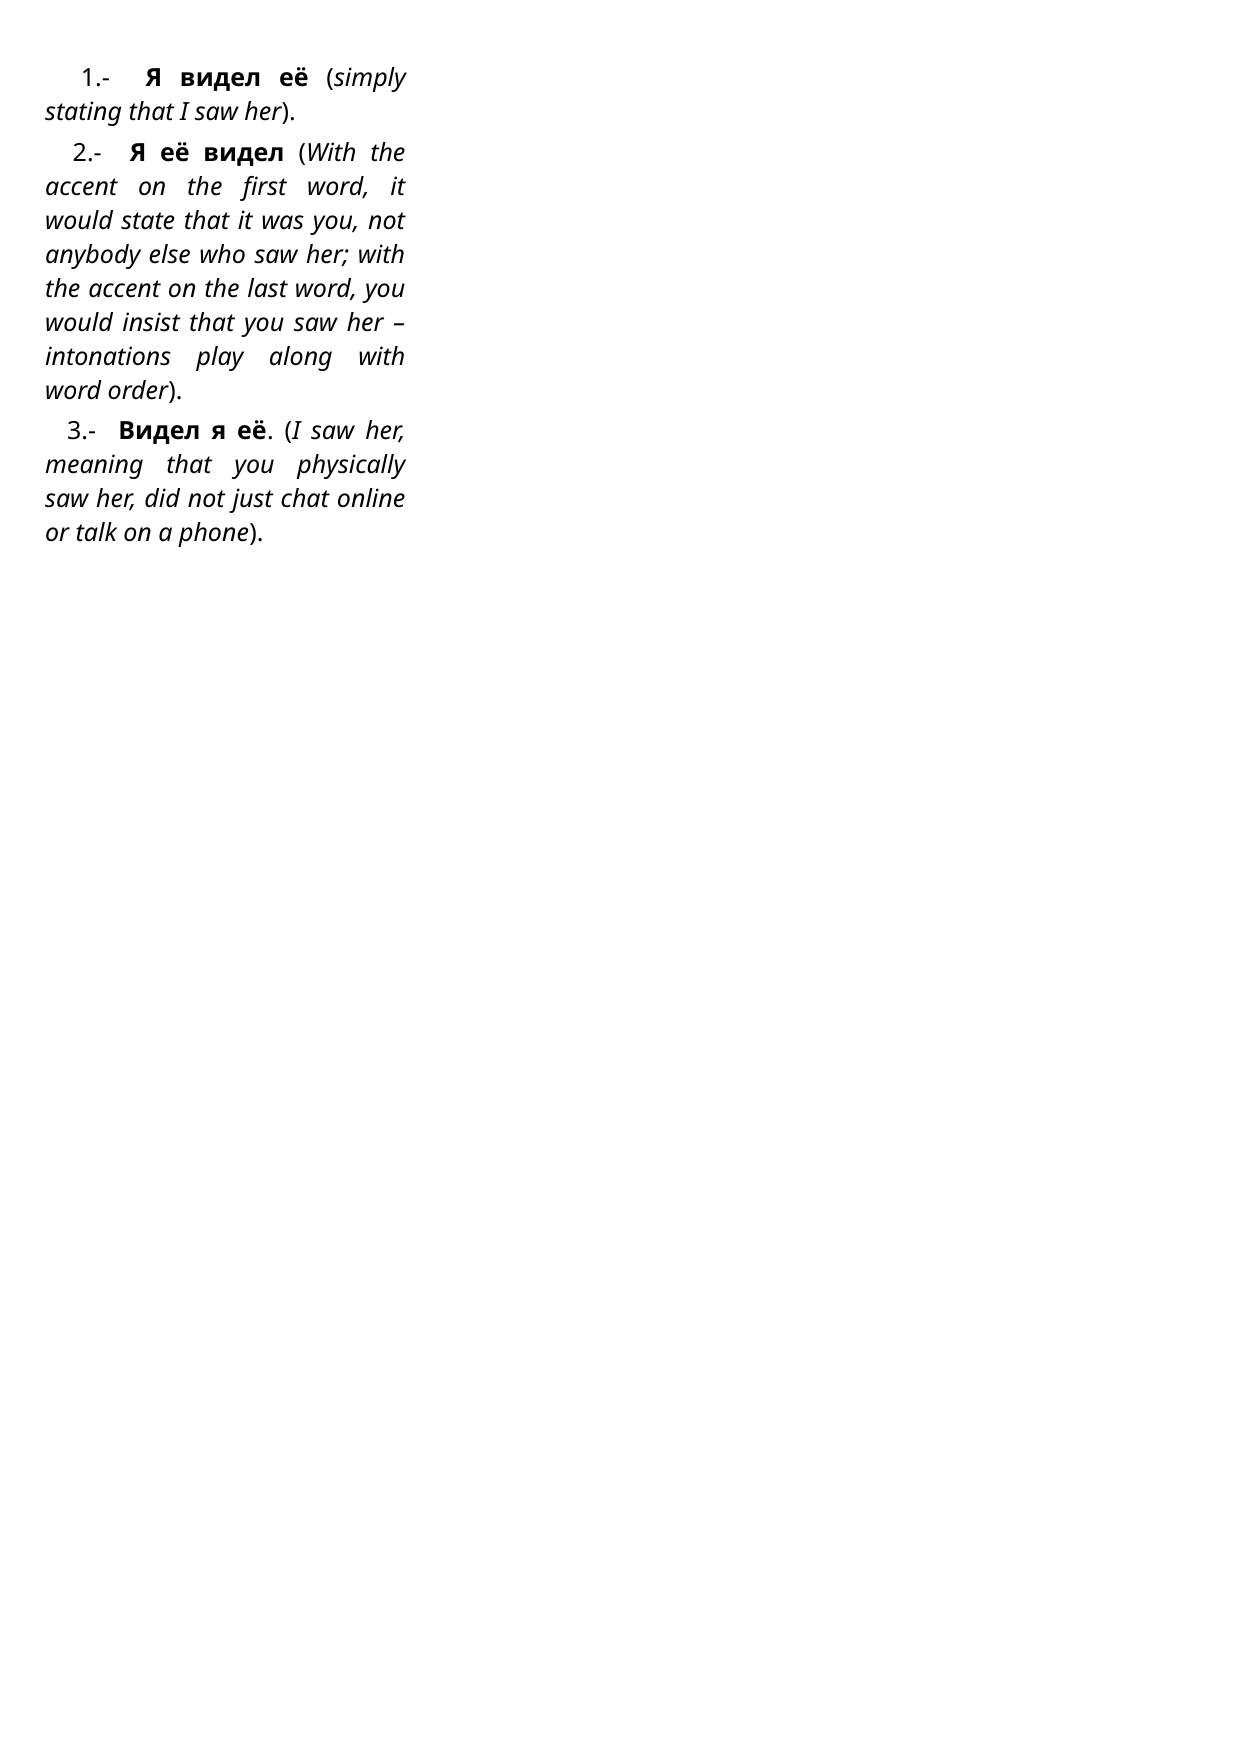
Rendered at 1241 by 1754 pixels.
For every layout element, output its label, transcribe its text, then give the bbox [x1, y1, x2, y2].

text 1.- Я видел её (simply stating that I saw her). [45, 60, 408, 128]
text 3.- Видел я её. (I saw her, meaning that you physically saw her, did not just chat online or talk on a phone). [45, 413, 408, 549]
text 2.- Я её видел (With the accent on the first word, it would state that it was you, not anybody else who saw her; with the accent on the last word, you would insist that you saw her – intonations play along with word order). [45, 134, 408, 407]
